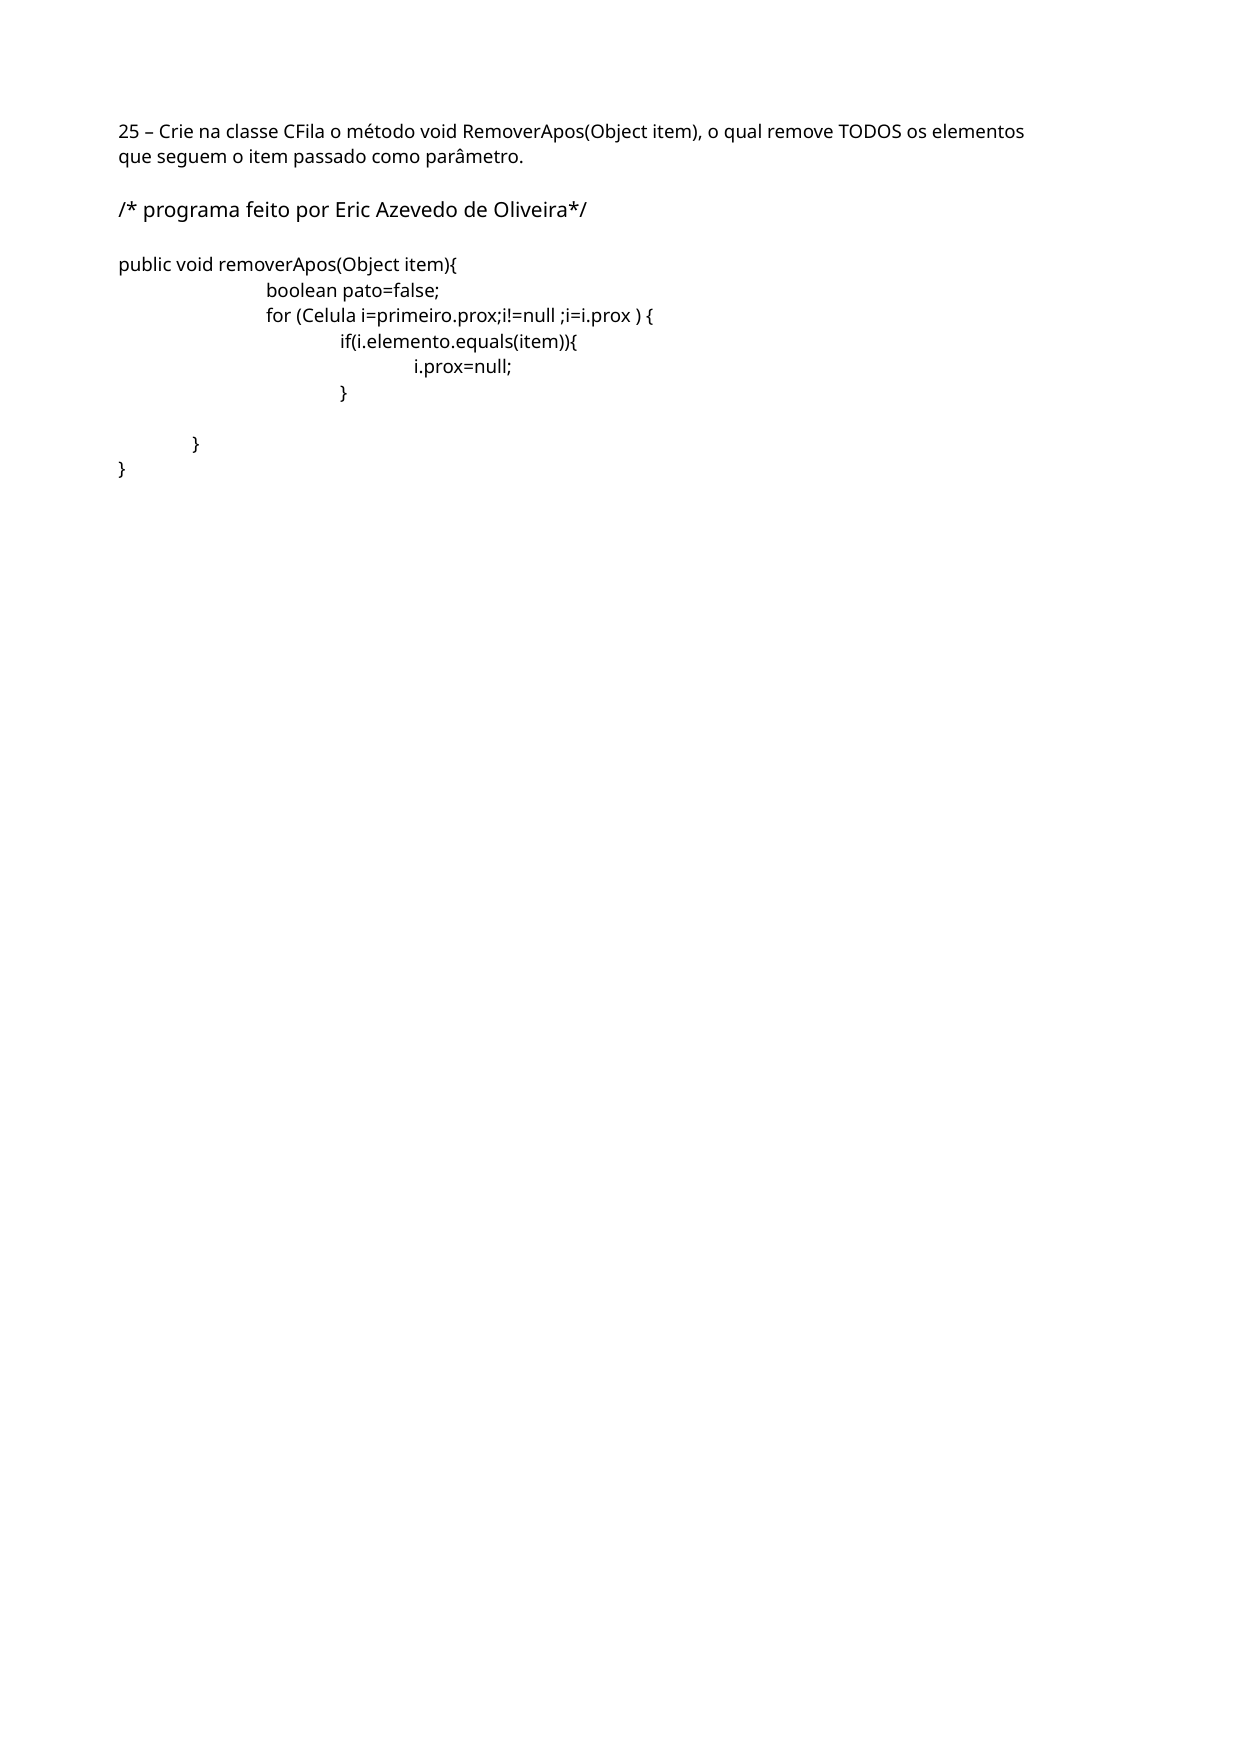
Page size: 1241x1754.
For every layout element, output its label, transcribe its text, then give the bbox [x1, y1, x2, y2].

text que seguem o item passado como parâmetro. [118, 144, 1122, 169]
text i.prox=null; [118, 354, 1122, 379]
text /* programa feito por Eric Azevedo de Oliveira*/ [118, 195, 1122, 223]
text } [118, 379, 1122, 405]
text boolean pato=false; [118, 277, 1122, 303]
text if(i.elemento.equals(item)){ [118, 328, 1122, 354]
text 25 – Crie na classe CFila o método void RemoverApos(Object item), o qual remove TODOS os elementos [118, 118, 1122, 144]
text } [118, 456, 1122, 481]
text public void removerApos(Object item){ [118, 252, 1122, 277]
text } [118, 430, 1122, 456]
text for (Celula i=primeiro.prox;i!=null ;i=i.prox ) { [118, 303, 1122, 328]
